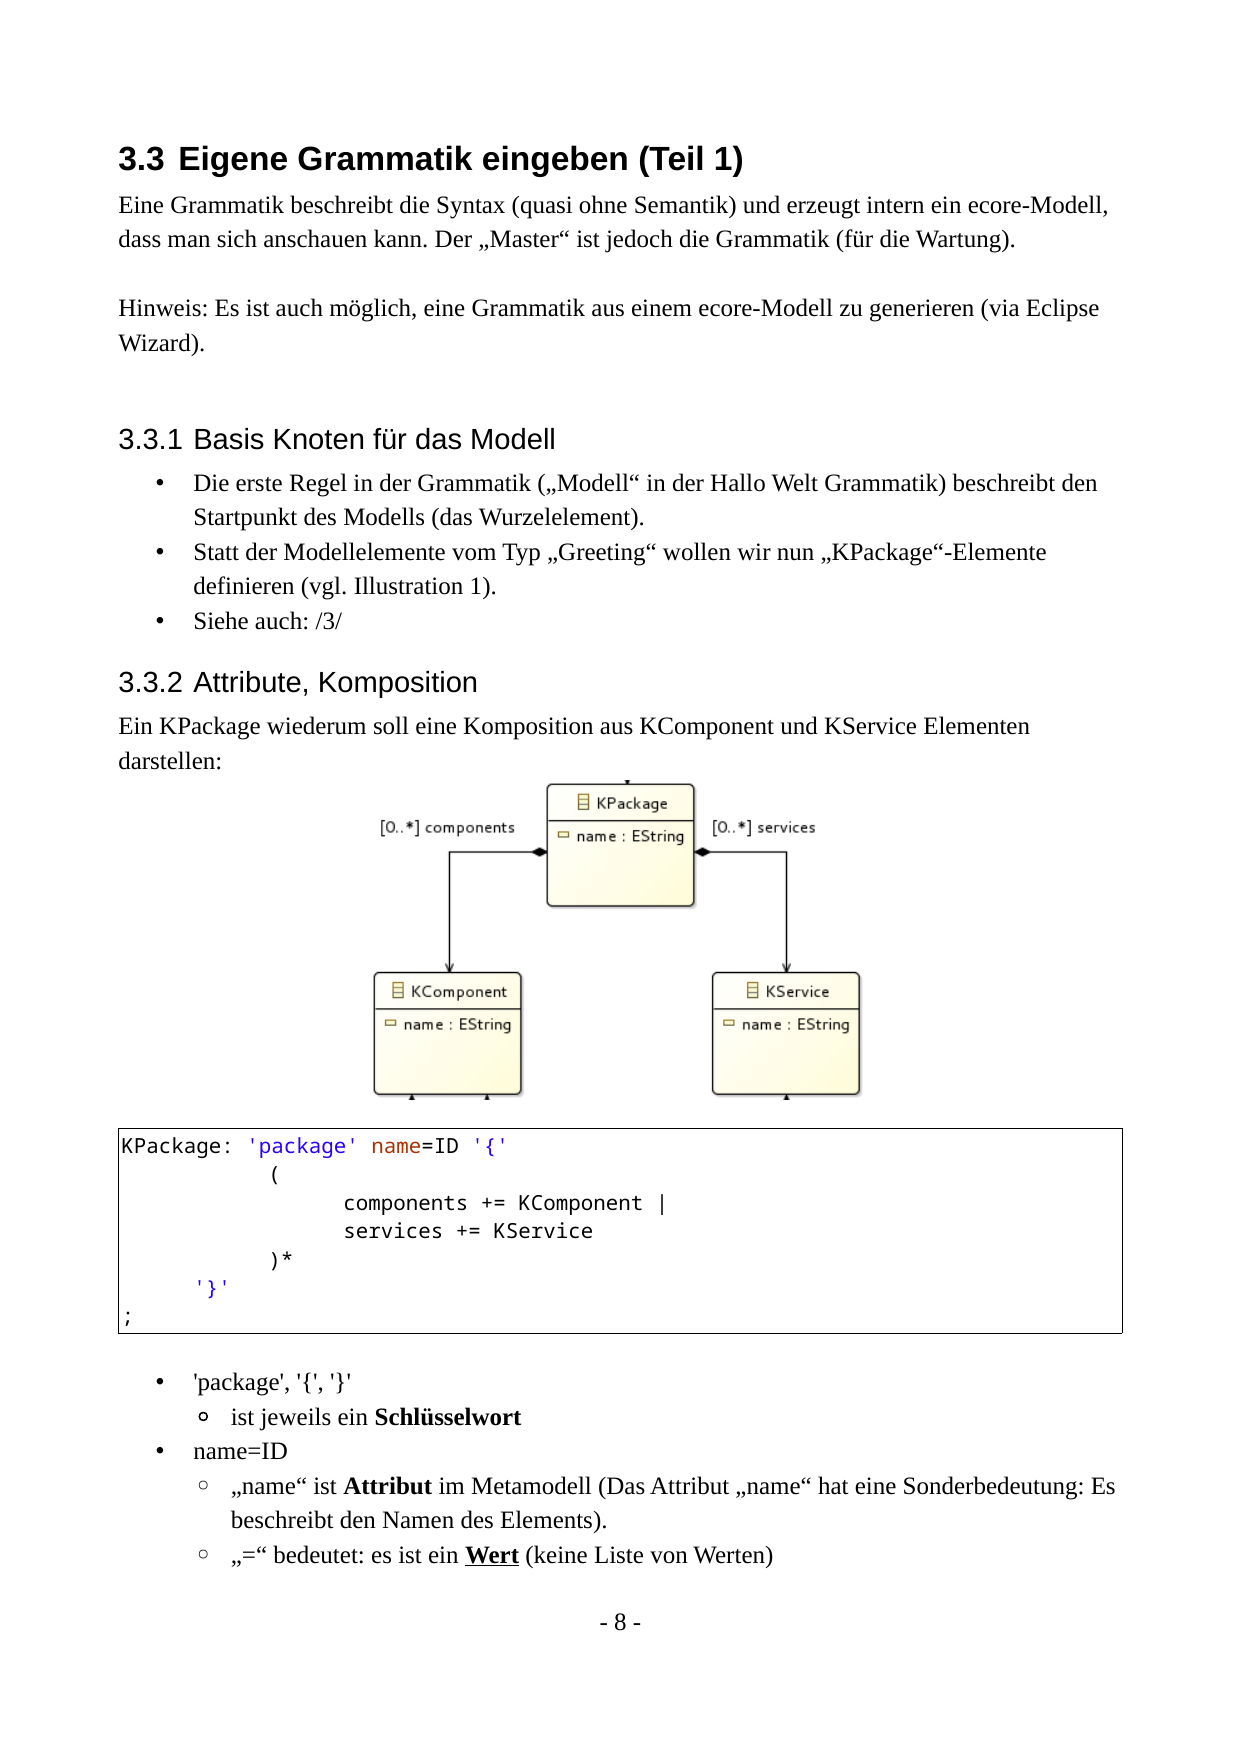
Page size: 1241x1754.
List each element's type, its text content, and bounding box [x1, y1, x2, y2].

list 'package', '{', '}' [156, 1367, 1122, 1396]
text '}' [119, 1270, 1122, 1298]
text Eine Grammatik beschreibt die Syntax (quasi ohne Semantik) und erzeugt intern ein ecore-Modell, dass man sich anschauen kann. Der „Master“ ist jedoch die Grammatik (für die Wartung). [118, 190, 1122, 253]
picture [360, 780, 880, 1100]
text services += KService [119, 1213, 1122, 1242]
list Die erste Regel in der Grammatik („Modell“ in der Hallo Welt Grammatik) beschreibt den Startpunkt des Modells (das Wurzelelement). [156, 468, 1122, 531]
subtitle Eigene Grammatik eingeben (Teil 1) [118, 139, 1122, 178]
subtitle Attribute, Komposition [118, 665, 1122, 699]
text components += KComponent | [119, 1185, 1122, 1213]
text KPackage: 'package' name=ID '{' [119, 1129, 1122, 1156]
text Ein KPackage wiederum soll eine Komposition aus KComponent und KService Elementen darstellen: [118, 711, 1122, 775]
text ( [119, 1156, 1122, 1185]
text Hinweis: Es ist auch möglich, eine Grammatik aus einem ecore-Modell zu generieren (via Eclipse Wizard). [118, 293, 1122, 357]
text ; [119, 1298, 1122, 1333]
text )* [119, 1242, 1122, 1270]
list ist jeweils ein Schlüsselwort [193, 1402, 1122, 1431]
list „name“ ist Attribut im Metamodell (Das Attribut „name“ hat eine Sonderbedeutung: Es beschreibt den Namen des Elements). [193, 1471, 1122, 1534]
list Statt der Modellelemente vom Typ „Greeting“ wollen wir nun „KPackage“-Elemente definieren (vgl. Illustration 1). [156, 537, 1122, 600]
subtitle Basis Knoten für das Modell [118, 422, 1122, 456]
list Siehe auch: /3/ [156, 606, 1122, 635]
list „=“ bedeutet: es ist ein Wert (keine Liste von Werten) [193, 1540, 1122, 1569]
list name=ID [156, 1436, 1122, 1465]
